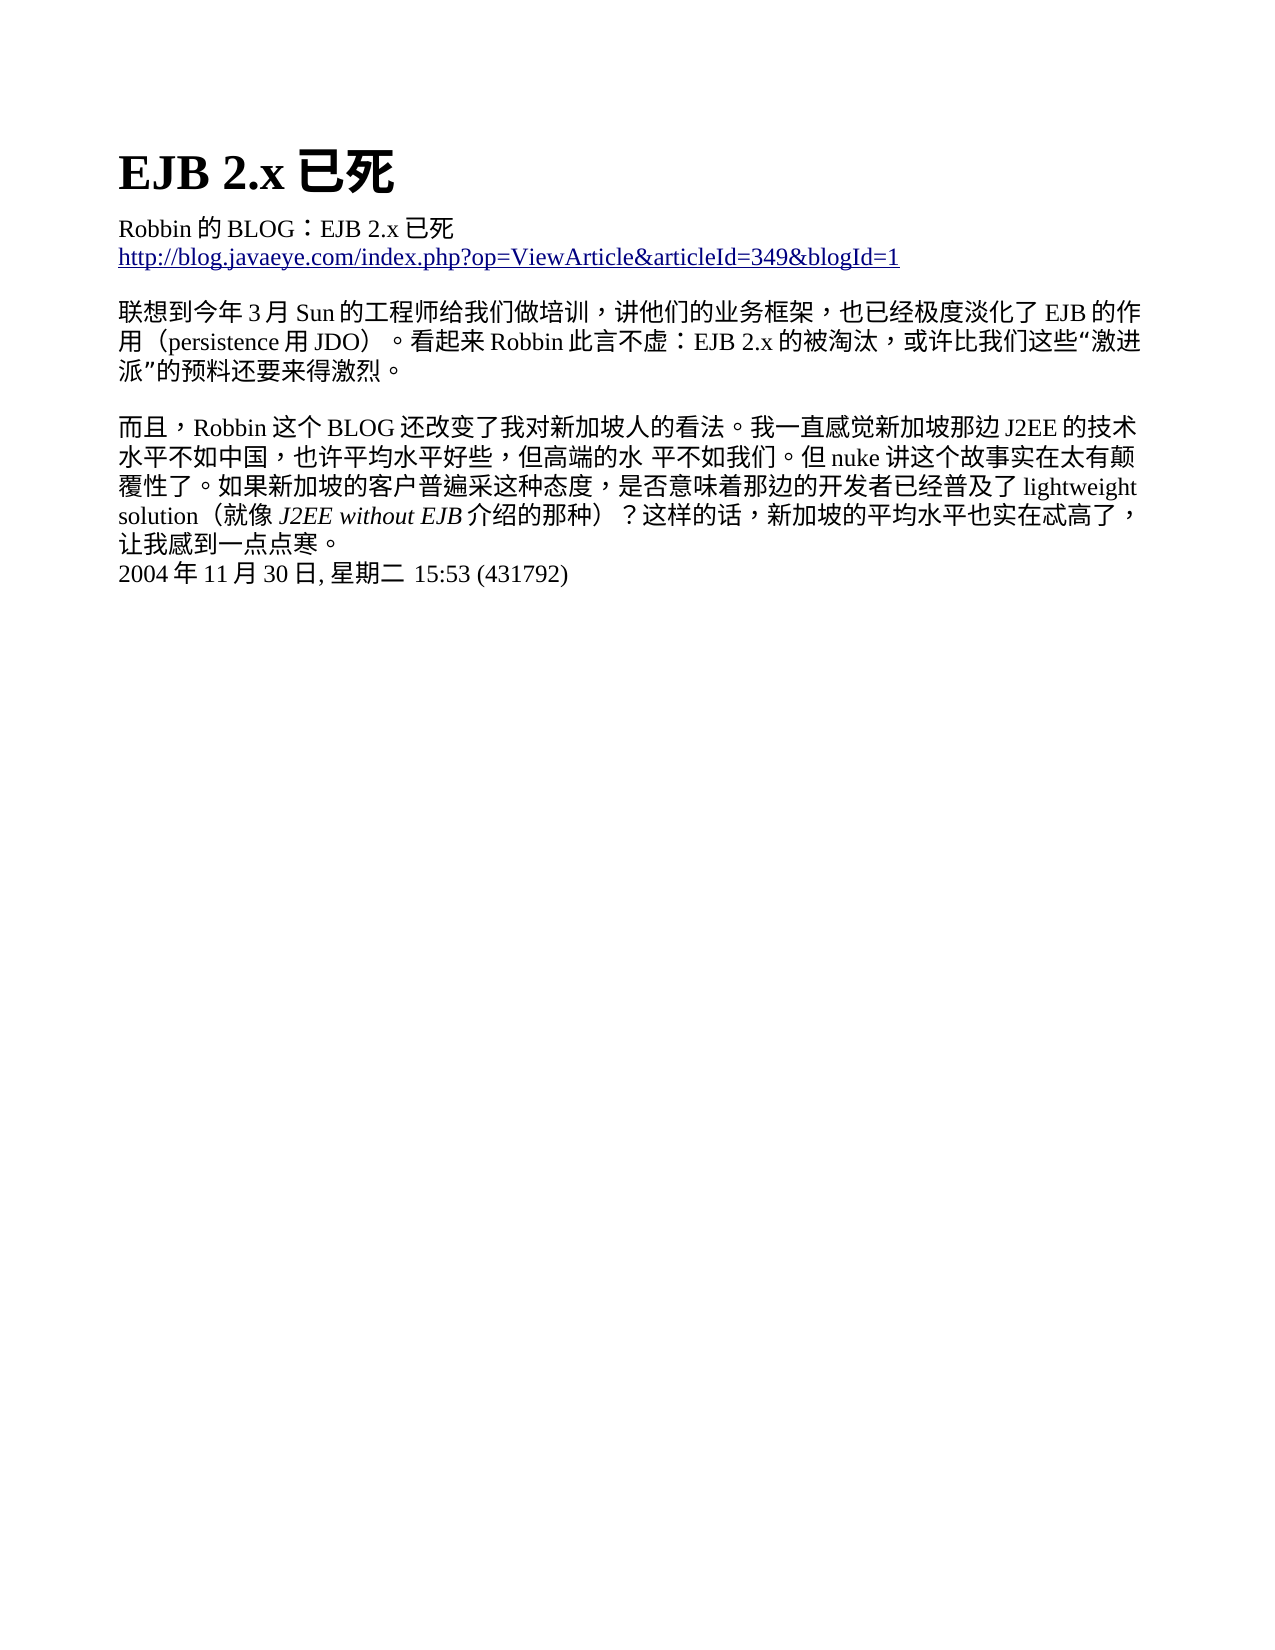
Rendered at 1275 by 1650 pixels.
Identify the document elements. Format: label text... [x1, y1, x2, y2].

text 联想到今年3月Sun的工程师给我们做培训，讲他们的业务框架，也已经极度淡化了EJB的作用（persistence用JDO）。看起来Robbin此言不虚：EJB 2.x的被淘汰，或许比我们这些“激进派”的预料还要来得激烈。 [118, 298, 1157, 386]
text Robbin的BLOG：EJB 2.x已死 [118, 214, 1157, 243]
text 2004年11月30日, 星期二 15:53 (431792) [118, 559, 1157, 589]
subtitle EJB 2.x已死 [118, 143, 1157, 201]
text 而且，Robbin这个BLOG还改变了我对新加坡人的看法。我一直感觉新加坡那边J2EE的技术水平不如中国，也许平均水平好些，但高端的水 平不如我们。但nuke讲这个故事实在太有颠覆性了。如果新加坡的客户普遍采这种态度，是否意味着那边的开发者已经普及了lightweight solution（就像J2EE without EJB介绍的那种）？这样的话，新加坡的平均水平也实在忒高了，让我感到一点点寒。 [118, 414, 1157, 559]
text http://blog.javaeye.com/index.php?op=ViewArticle&articleId=349&blogId=1 [118, 243, 1157, 271]
